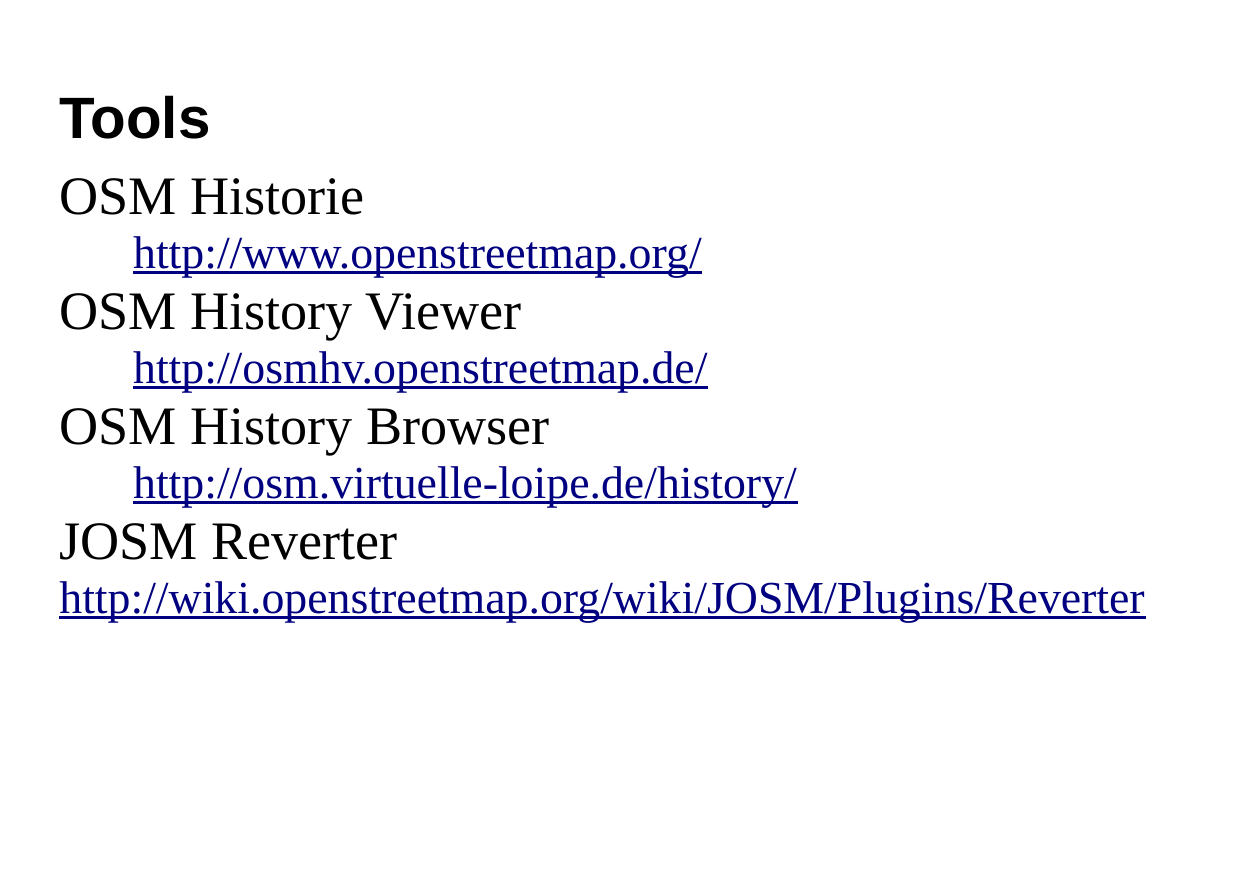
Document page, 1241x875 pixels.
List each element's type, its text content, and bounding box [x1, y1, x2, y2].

text OSM History Viewer [59, 279, 1181, 341]
text OSM History Browser [59, 394, 1181, 456]
text OSM Historie [59, 164, 1181, 226]
text http://osm.virtuelle-loipe.de/history/ [59, 456, 1181, 509]
subtitle Tools [59, 84, 1181, 151]
text http://wiki.openstreetmap.org/wiki/JOSM/Plugins/Reverter [59, 571, 1181, 624]
text JOSM Reverter [59, 509, 1181, 571]
text http://osmhv.openstreetmap.de/ [59, 341, 1181, 394]
text http://www.openstreetmap.org/ [59, 226, 1181, 279]
